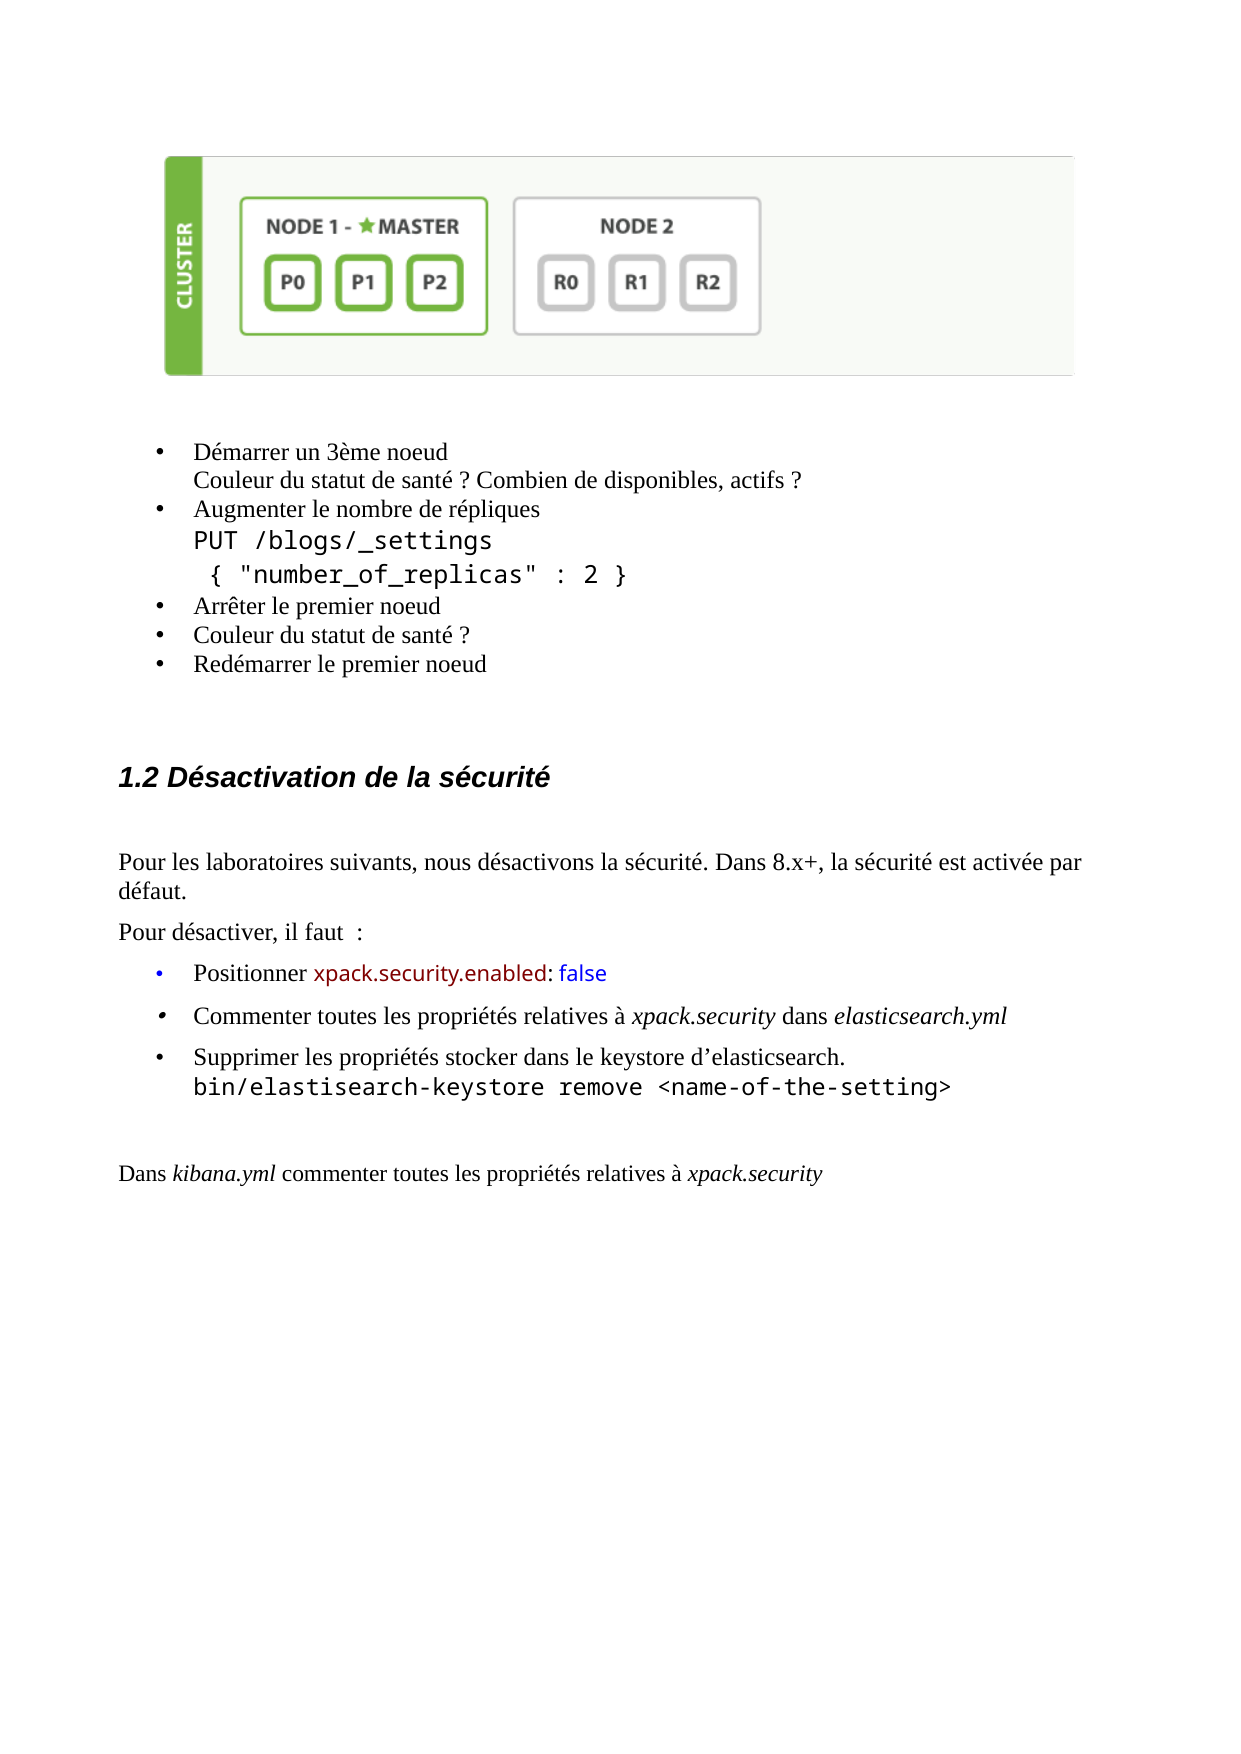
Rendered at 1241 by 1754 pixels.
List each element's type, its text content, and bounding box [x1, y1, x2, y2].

list Commenter toutes les propriétés relatives à xpack.security dans elasticsearch.yml [156, 1001, 1122, 1029]
text Pour les laboratoires suivants, nous désactivons la sécurité. Dans 8.x+, la sécurité est activée par défaut. [118, 847, 1122, 905]
list Augmenter le nombre de répliques PUT /blogs/_settings { "number_of_replicas" : 2 } [156, 494, 1122, 591]
list Couleur du statut de santé ? [156, 620, 1122, 649]
text Dans kibana.yml commenter toutes les propriétés relatives à xpack.security [118, 1160, 1122, 1187]
subtitle 1.2 Désactivation de la sécurité [118, 760, 1122, 793]
list Démarrer un 3ème noeud Couleur du statut de santé ? Combien de disponibles, actifs ? [156, 437, 1122, 494]
picture [136, 118, 1104, 408]
list Supprimer les propriétés stocker dans le keystore d’elasticsearch. bin/elastisearch-keystore remove <name-of-the-setting> [156, 1042, 1122, 1103]
text Pour désactiver, il faut : [118, 917, 1122, 946]
list Arrêter le premier noeud [156, 591, 1122, 620]
list Redémarrer le premier noeud [156, 649, 1122, 677]
list Positionner xpack.security.enabled: false [156, 958, 1122, 988]
